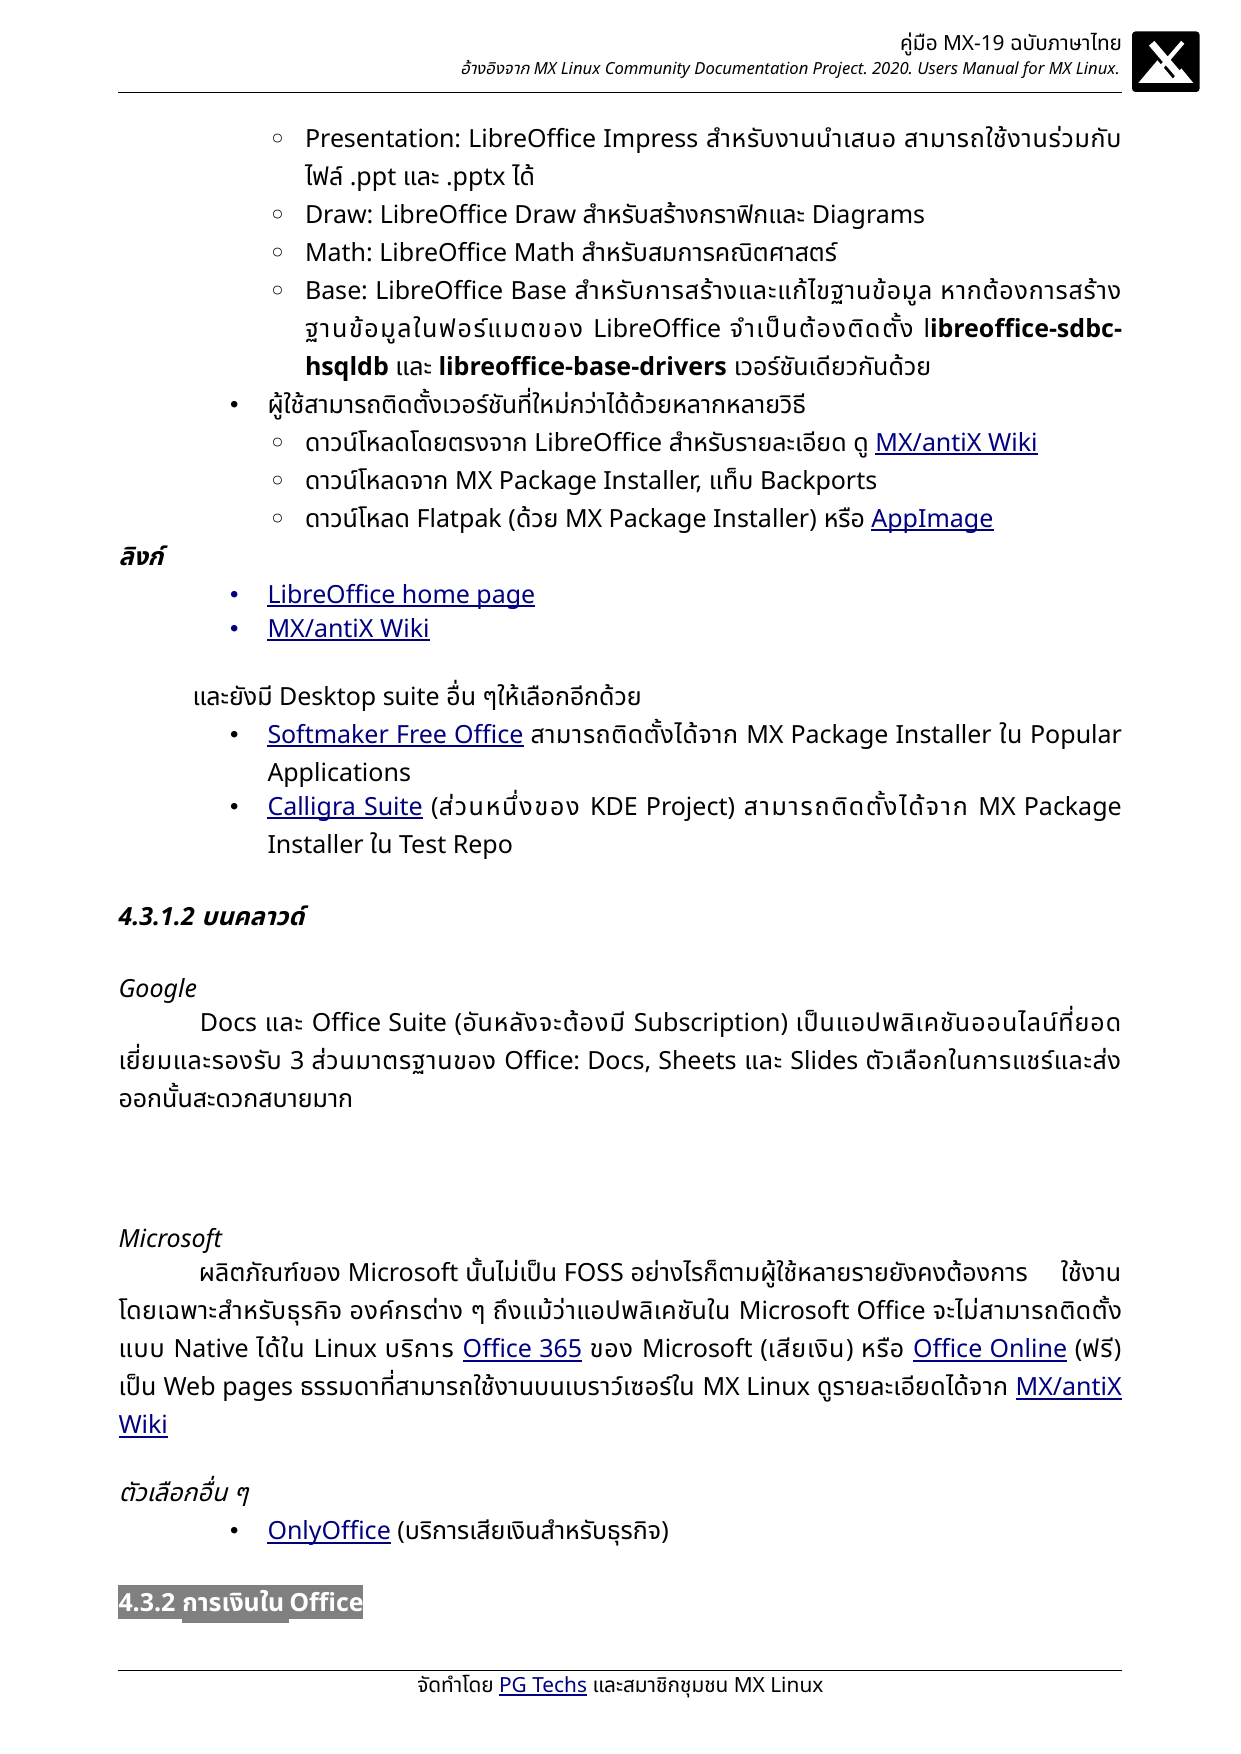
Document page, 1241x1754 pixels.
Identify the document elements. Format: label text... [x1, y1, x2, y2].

list MX/antiX Wiki [230, 610, 1122, 644]
list LibreOffice home page [230, 576, 1122, 610]
list Calligra Suite (ส่วนหนึ่งของ KDE Project) สามารถติดตั้งได้จาก MX Package Installer ใน Test Repo [230, 789, 1122, 865]
list OnlyOffice (บริการเสียเงินสำหรับธุรกิจ) [230, 1513, 1122, 1551]
list Presentation: LibreOffice Impress สำหรับงานนำเสนอ สามารถใช้งานร่วมกับไฟล์ .ppt และ .pptx ได้ [267, 121, 1122, 197]
list Base: LibreOffice Base สำหรับการสร้างและแก้ไขฐานข้อมูล หากต้องการสร้างฐานข้อมูลในฟอร์แมตของ LibreOffice จำเป็นต้องติดตั้ง libreoffice-sdbc-hsqldb และ libreoffice-base-drivers เวอร์ชันเดียวกันด้วย [267, 273, 1122, 387]
list Softmaker Free Office สามารถติดตั้งได้จาก MX Package Installer ใน Popular Applications [230, 717, 1122, 789]
list ดาวน์โหลดโดยตรงจาก LibreOffice สำหรับรายละเอียด ดู MX/antiX Wiki [267, 424, 1122, 462]
text และยังมี Desktop suite อื่น ๆให้เลือกอีกด้วย [118, 678, 1122, 717]
list ดาวน์โหลดจาก MX Package Installer, แท็บ Backports [267, 462, 1122, 501]
list ดาวน์โหลด Flatpak (ด้วย MX Package Installer) หรือ AppImage [267, 501, 1122, 538]
list Math: LibreOffice Math สำหรับสมการคณิตศาสตร์ [267, 234, 1122, 273]
text ตัวเลือกอื่น ๆ [118, 1475, 1122, 1513]
text ลิงก์ [118, 538, 1122, 576]
text Microsoft [118, 1221, 1122, 1255]
text ผลิตภัณฑ์ของ Microsoft นั้นไม่เป็น FOSS อย่างไรก็ตามผู้ใช้หลายรายยังคงต้องการ ใช้งาน โดยเฉพาะสำหรับธุรกิจ องค์กรต่าง ๆ ถึงแม้ว่าแอปพลิเคชันใน Microsoft Office จะไม่สามารถติดตั้งแบบ Native ได้ใน Linux บริการ Office 365 ของ Microsoft (เสียเงิน) หรือ Office Online (ฟรี) เป็น Web pages ธรรมดาที่สามารถใช้งานบนเบราว์เซอร์ใน MX Linux ดูรายละเอียดได้จาก MX/antiX Wiki [118, 1255, 1122, 1441]
text Google [118, 971, 1122, 1005]
text Docs และ Office Suite (อันหลังจะต้องมี Subscription) เป็นแอปพลิเคชันออนไลน์ที่ยอดเยี่ยมและรองรับ 3 ส่วนมาตรฐานของ Office: Docs, Sheets และ Slides ตัวเลือกในการแชร์และส่งออกนั้นสะดวกสบายมาก [118, 1005, 1122, 1119]
list Draw: LibreOffice Draw สำหรับสร้างกราฟิกและ Diagrams [267, 197, 1122, 234]
text 4.3.1.2 บนคลาวด์ [118, 899, 1122, 937]
list ผู้ใช้สามารถติดตั้งเวอร์ชันที่ใหม่กว่าได้ด้วยหลากหลายวิธี [230, 387, 1122, 424]
text 4.3.2 การเงินในOffice [118, 1585, 1122, 1623]
